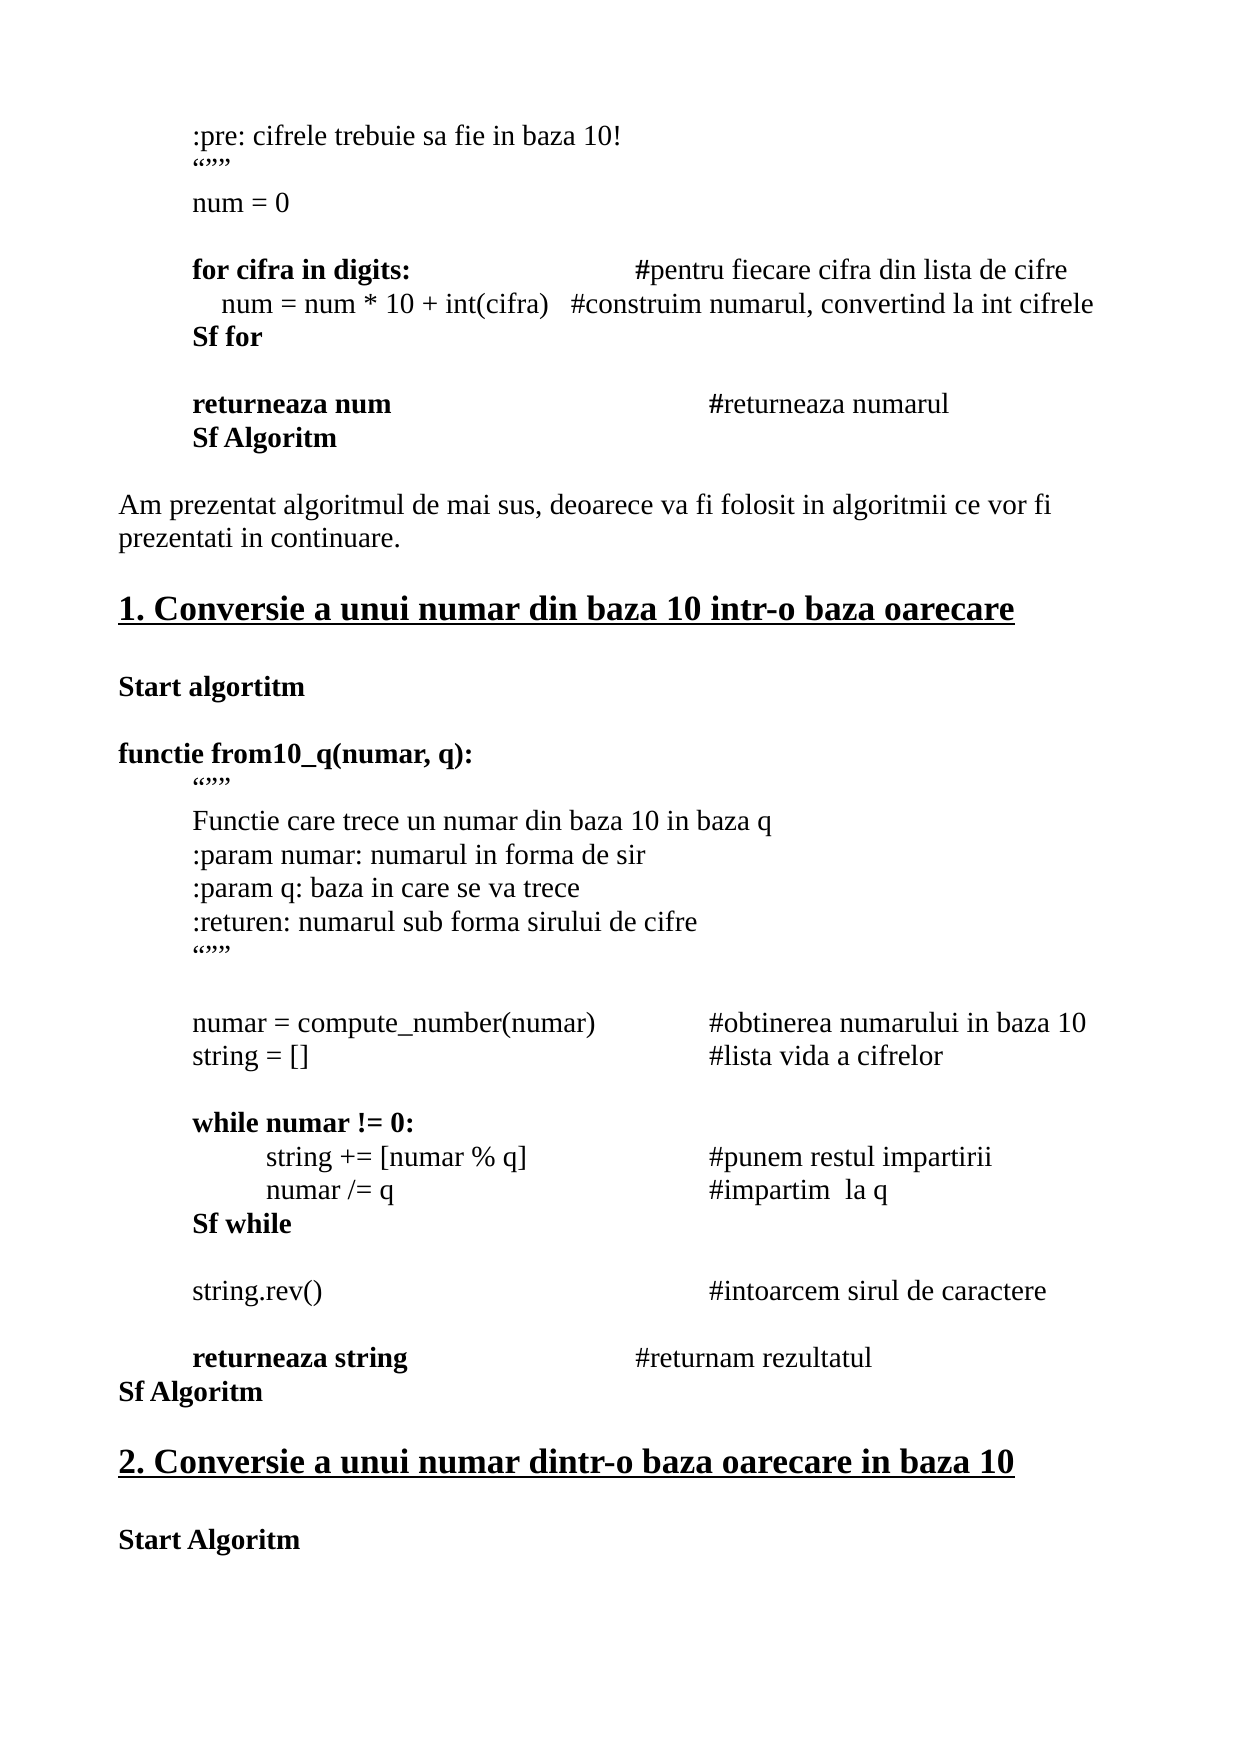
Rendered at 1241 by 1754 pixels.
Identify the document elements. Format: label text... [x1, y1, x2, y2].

text string += [numar % q] #punem restul impartirii [118, 1139, 1122, 1172]
text Start algortitm [118, 669, 1122, 703]
text Functie care trece un numar din baza 10 in baza q [118, 803, 1122, 837]
text :pre: cifrele trebuie sa fie in baza 10! [118, 118, 1122, 152]
text num = 0 [118, 185, 1122, 219]
text for cifra in digits: #pentru fiecare cifra din lista de cifre [118, 252, 1122, 286]
text :returen: numarul sub forma sirului de cifre [118, 904, 1122, 938]
text functie from10_q(numar, q): [118, 736, 1122, 770]
text Sf Algoritm [118, 420, 1122, 453]
text Am prezentat algoritmul de mai sus, deoarece va fi folosit in algoritmii ce vor fi prezentati in continuare. [118, 487, 1122, 554]
text “”” [118, 770, 1122, 803]
text string = [] #lista vida a cifrelor [118, 1038, 1122, 1072]
text returneaza num #returneaza numarul [118, 386, 1122, 420]
text num = num * 10 + int(cifra) #construim numarul, convertind la int cifrele [118, 286, 1122, 319]
text string.rev() #intoarcem sirul de caractere [118, 1273, 1122, 1307]
text returneaza string #returnam rezultatul [118, 1340, 1122, 1374]
text Sf while [118, 1206, 1122, 1239]
text numar /= q #impartim la q [118, 1172, 1122, 1206]
text :param numar: numarul in forma de sir [118, 837, 1122, 871]
text Sf Algoritm [118, 1374, 1122, 1407]
text Start Algoritm [118, 1522, 1122, 1556]
text numar = compute_number(numar) #obtinerea numarului in baza 10 [118, 1005, 1122, 1038]
text “”” [118, 152, 1122, 185]
text while numar != 0: [118, 1105, 1122, 1139]
text :param q: baza in care se va trece [118, 871, 1122, 904]
text 1. Conversie a unui numar din baza 10 intr-o baza oarecare [118, 588, 1122, 628]
text Sf for [118, 319, 1122, 353]
text 2. Conversie a unui numar dintr-o baza oarecare in baza 10 [118, 1441, 1122, 1482]
text “”” [118, 938, 1122, 971]
